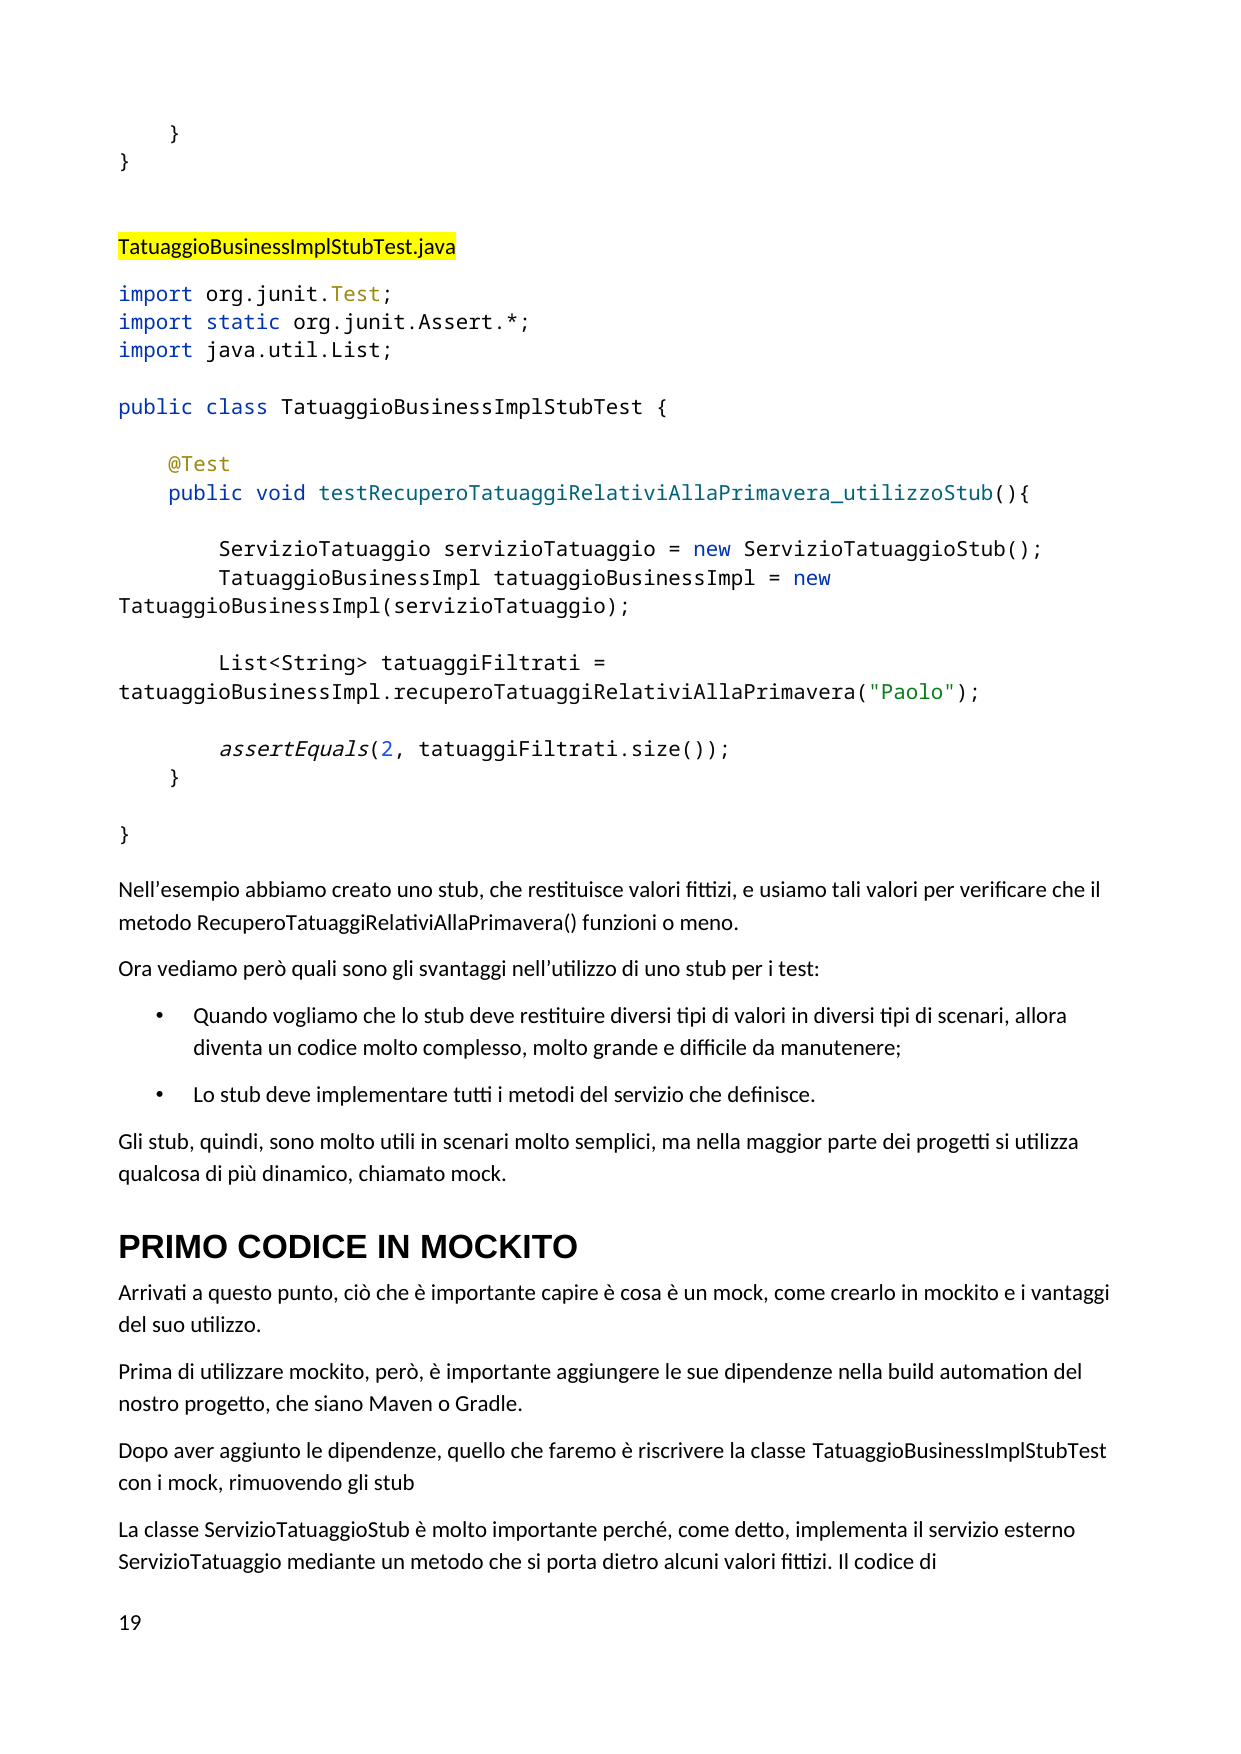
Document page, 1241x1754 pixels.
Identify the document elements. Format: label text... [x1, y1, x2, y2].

text Dopo aver aggiunto le dipendenze, quello che faremo è riscrivere la classe TatuaggioBusinessImplStubTest con i mock, rimuovendo gli stub [118, 1436, 1122, 1496]
text TatuaggioBusinessImplStubTest.java [118, 232, 1122, 260]
text Arrivati a questo punto, ciò che è importante capire è cosa è un mock, come crearlo in mockito e i vantaggi del suo utilizzo. [118, 1278, 1122, 1338]
subtitle PRIMO CODICE IN MOCKITO [118, 1227, 1122, 1265]
text Prima di utilizzare mockito, però, è importante aggiungere le sue dipendenze nella build automation del nostro progetto, che siano Maven o Gradle. [118, 1357, 1122, 1417]
text Nell’esempio abbiamo creato uno stub, che restituisce valori fittizi, e usiamo tali valori per verificare che il metodo RecuperoTatuaggiRelativiAllaPrimavera() funzioni o meno. [118, 875, 1122, 936]
list Quando vogliamo che lo stub deve restituire diversi tipi di valori in diversi tipi di scenari, allora diventa un codice molto complesso, molto grande e difficile da manutenere; [156, 1001, 1122, 1061]
text Gli stub, quindi, sono molto utili in scenari molto semplici, ma nella maggior parte dei progetti si utilizza qualcosa di più dinamico, chiamato mock. [118, 1127, 1122, 1187]
text import org.junit.Test; import static org.junit.Assert.*; import java.util.List; public class TatuaggioBusinessImplStubTest { @Test public void testRecuperoTatuaggiRelativiAllaPrimavera_utilizzoStub(){ ServizioTatuaggio servizioTatuaggio = new ServizioTatuaggioStub(); TatuaggioBusinessImpl tatuaggioBusinessImpl = new TatuaggioBusinessImpl(servizioTatuaggio); List<String> tatuaggiFiltrati = tatuaggioBusinessImpl.recuperoTatuaggiRelativiAllaPrimavera("Paolo"); assertEquals(2, tatuaggiFiltrati.size()); } } [118, 279, 1122, 847]
text Ora vediamo però quali sono gli svantaggi nell’utilizzo di uno stub per i test: [118, 954, 1122, 982]
list Lo stub deve implementare tutti i metodi del servizio che definisce. [156, 1080, 1122, 1108]
text } } [118, 118, 1122, 175]
text La classe ServizioTatuaggioStub è molto importante perché, come detto, implementa il servizio esterno ServizioTatuaggio mediante un metodo che si porta dietro alcuni valori fittizi. Il codice di [118, 1515, 1122, 1575]
